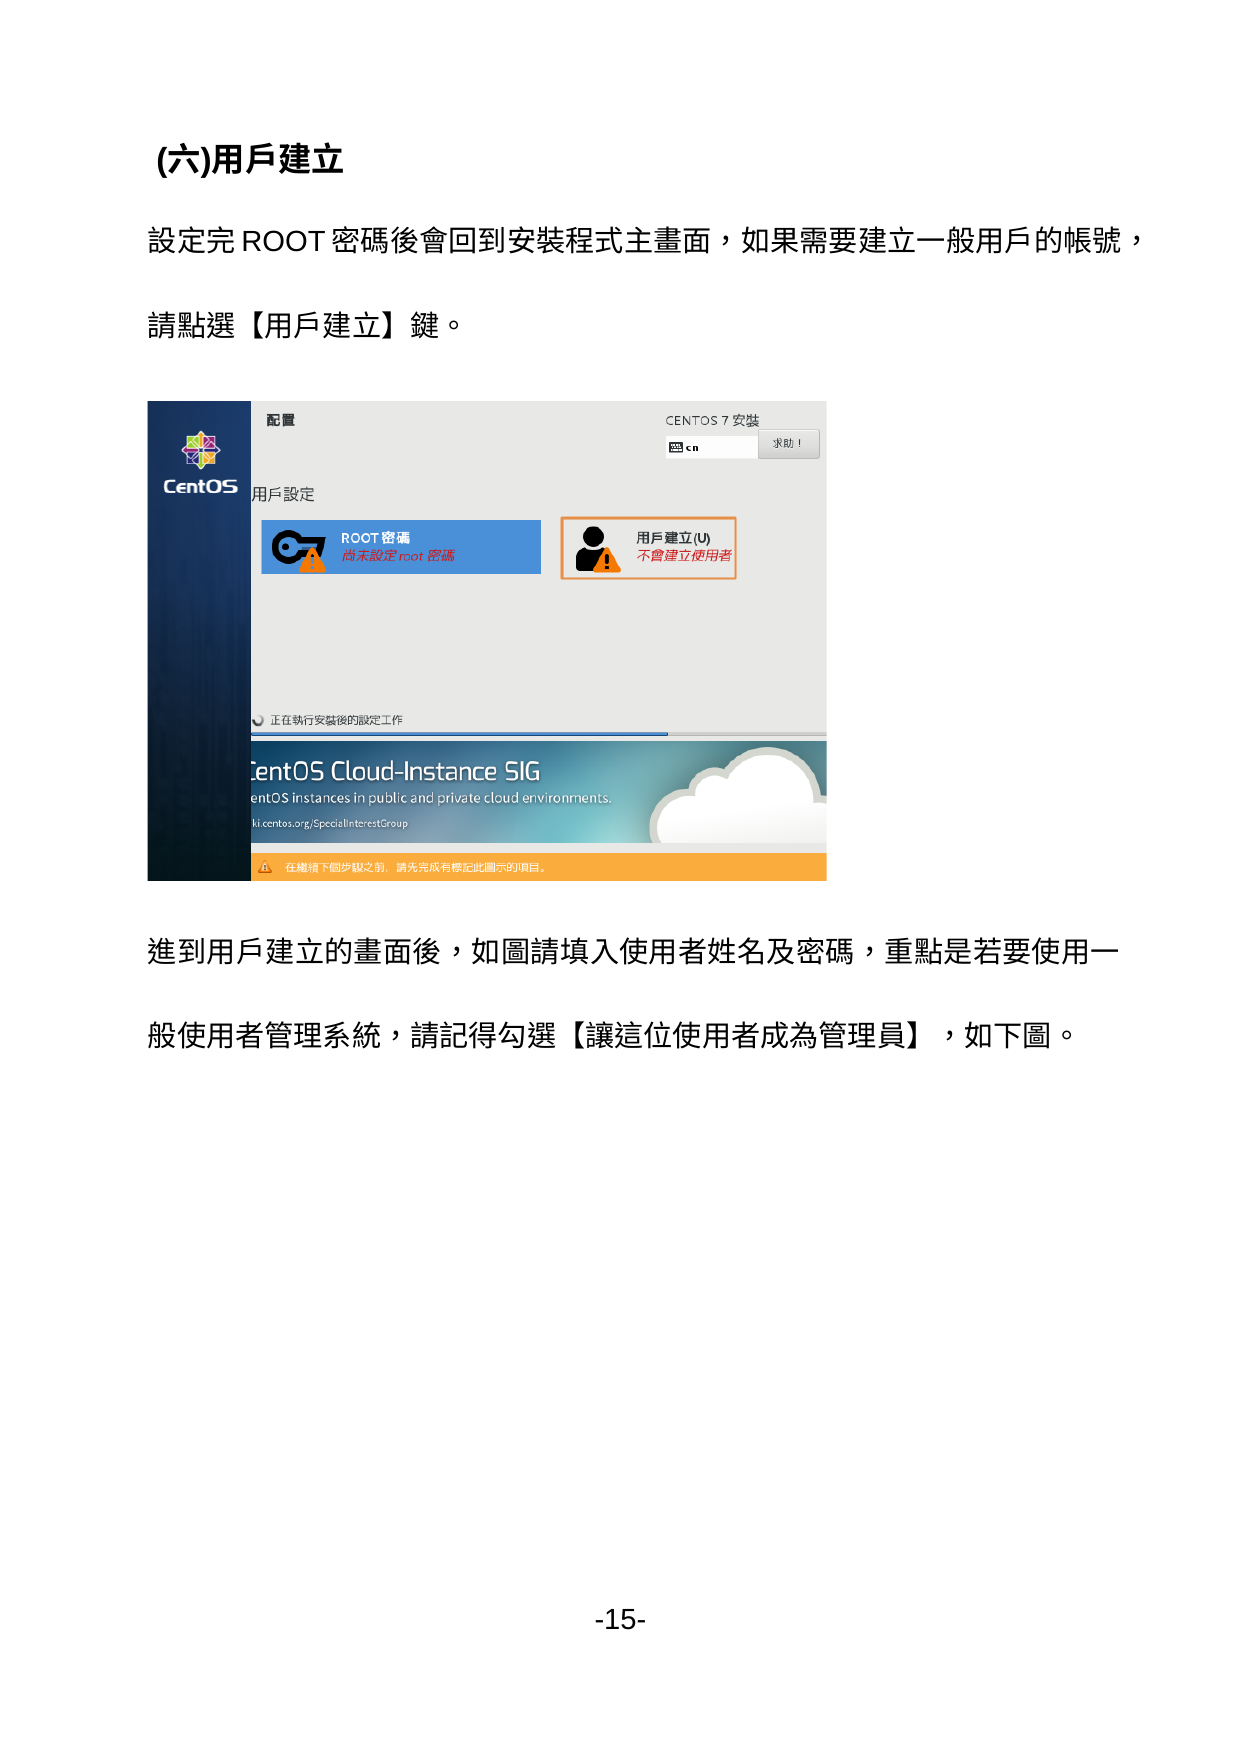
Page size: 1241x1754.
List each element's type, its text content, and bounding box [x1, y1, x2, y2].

subtitle 用戶建立 [118, 133, 1122, 181]
text 設定完ROOT密碼後會回到安裝程式主畫面，如果需要建立一般用戶的帳號，請點選【用戶建立】鍵。 [148, 217, 1122, 344]
text 進到用戶建立的畫面後，如圖請填入使用者姓名及密碼，重點是若要使用一般使用者管理系統，請記得勾選【讓這位使用者成為管理員】，如下圖。 [148, 928, 1122, 1055]
picture [147, 401, 827, 881]
